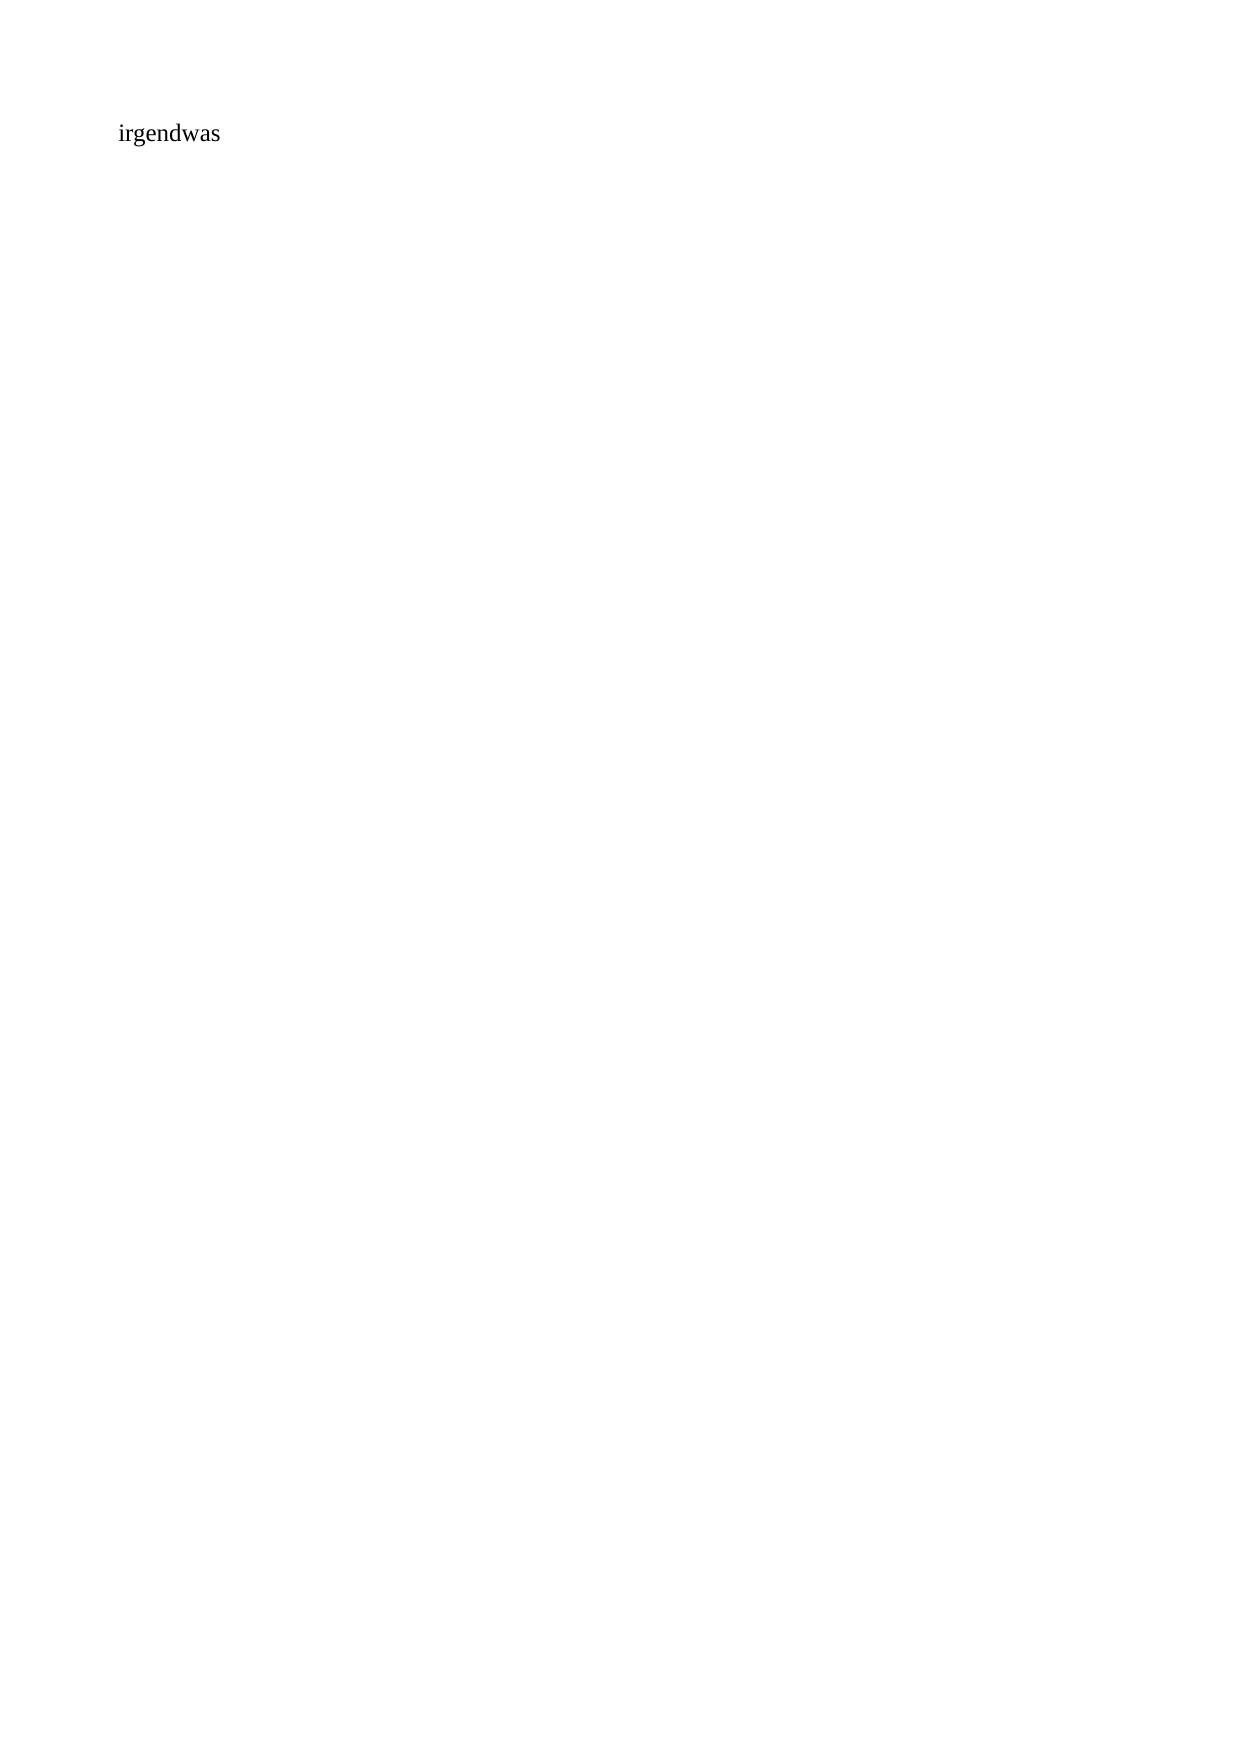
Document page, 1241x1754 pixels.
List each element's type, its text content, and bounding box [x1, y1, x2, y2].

text irgendwas [118, 118, 1122, 147]
